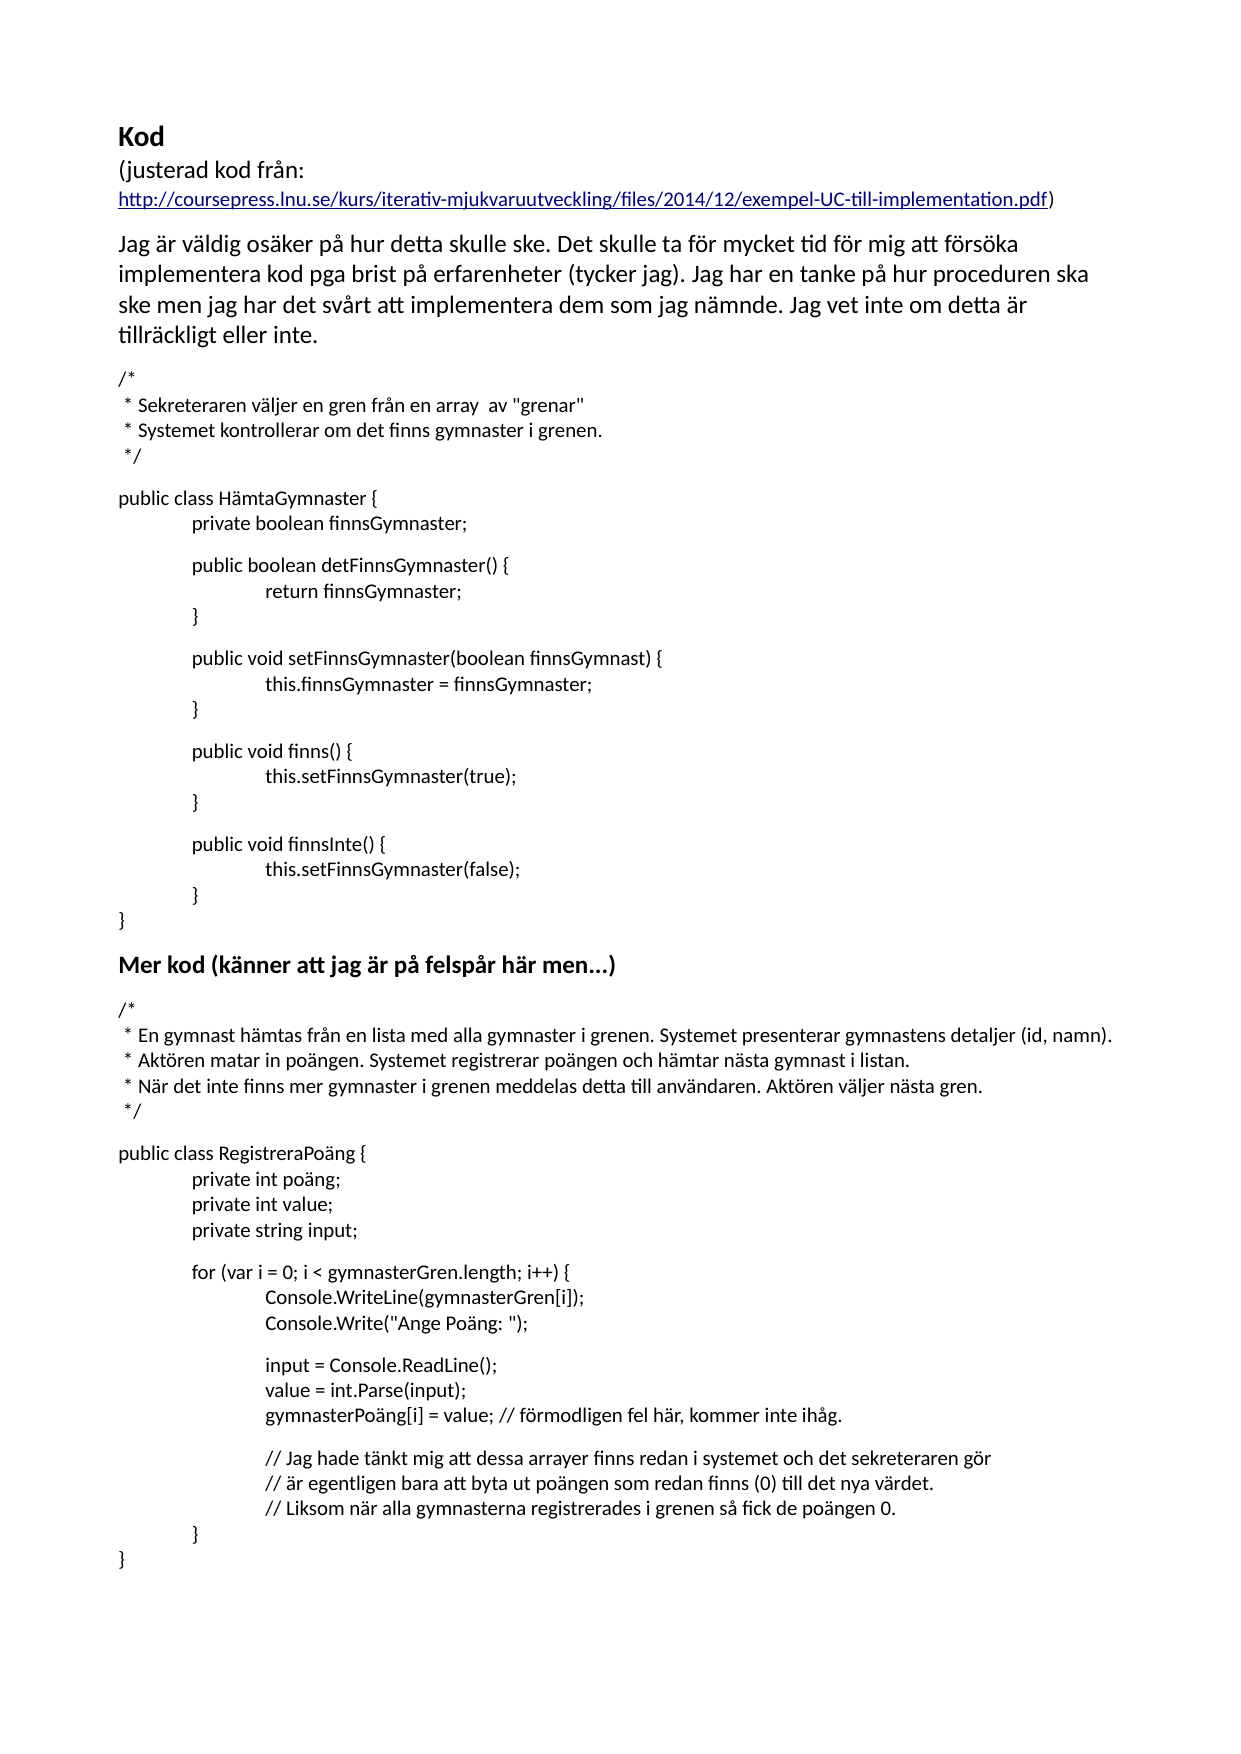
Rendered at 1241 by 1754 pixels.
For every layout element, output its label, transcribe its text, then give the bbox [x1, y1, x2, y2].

text public boolean detFinnsGymnaster() { return finnsGymnaster; } [118, 552, 1122, 629]
text public void setFinnsGymnaster(boolean finnsGymnast) { this.finnsGymnaster = finnsGymnaster; } [118, 645, 1122, 722]
text for (var i = 0; i < gymnasterGren.length; i++) { Console.WriteLine(gymnasterGren[i]); Console.Write("Ange Poäng: "); [118, 1259, 1122, 1335]
text /* * En gymnast hämtas från en lista med alla gymnaster i grenen. Systemet presenterar gymnastens detaljer (id, namn). * Aktören matar in poängen. Systemet registrerar poängen och hämtar nästa gymnast i listan. * När det inte finns mer gymnaster i grenen meddelas detta till användaren. Aktören väljer nästa gren. */ [118, 997, 1122, 1124]
text /* * Sekreteraren väljer en gren från en array av "grenar" * Systemet kontrollerar om det finns gymnaster i grenen. */ [118, 367, 1122, 468]
text Jag är väldig osäker på hur detta skulle ske. Det skulle ta för mycket tid för mig att försöka implementera kod pga brist på erfarenheter (tycker jag). Jag har en tanke på hur proceduren ska ske men jag har det svårt att implementera dem som jag nämnde. Jag vet inte om detta är tillräckligt eller inte. [118, 228, 1122, 350]
text Mer kod (känner att jag är på felspår här men...) [118, 949, 1122, 980]
text // Jag hade tänkt mig att dessa arrayer finns redan i systemet och det sekreteraren gör // är egentligen bara att byta ut poängen som redan finns (0) till det nya värdet. // Liksom när alla gymnasterna registrerades i grenen så fick de poängen 0. } } [118, 1445, 1122, 1572]
text Kod (justerad kod från: http://coursepress.lnu.se/kurs/iterativ-mjukvaruutveckling/files/2014/12/exempel-UC-till-implementation.pdf) [118, 118, 1122, 211]
text public class HämtaGymnaster { private boolean finnsGymnaster; [118, 485, 1122, 536]
text public void finnsInte() { this.setFinnsGymnaster(false); } } [118, 831, 1122, 933]
text public void finns() { this.setFinnsGymnaster(true); } [118, 738, 1122, 814]
text public class RegistreraPoäng { private int poäng; private int value; private string input; [118, 1141, 1122, 1242]
text input = Console.ReadLine(); value = int.Parse(input); gymnasterPoäng[i] = value; // förmodligen fel här, kommer inte ihåg. [118, 1352, 1122, 1428]
